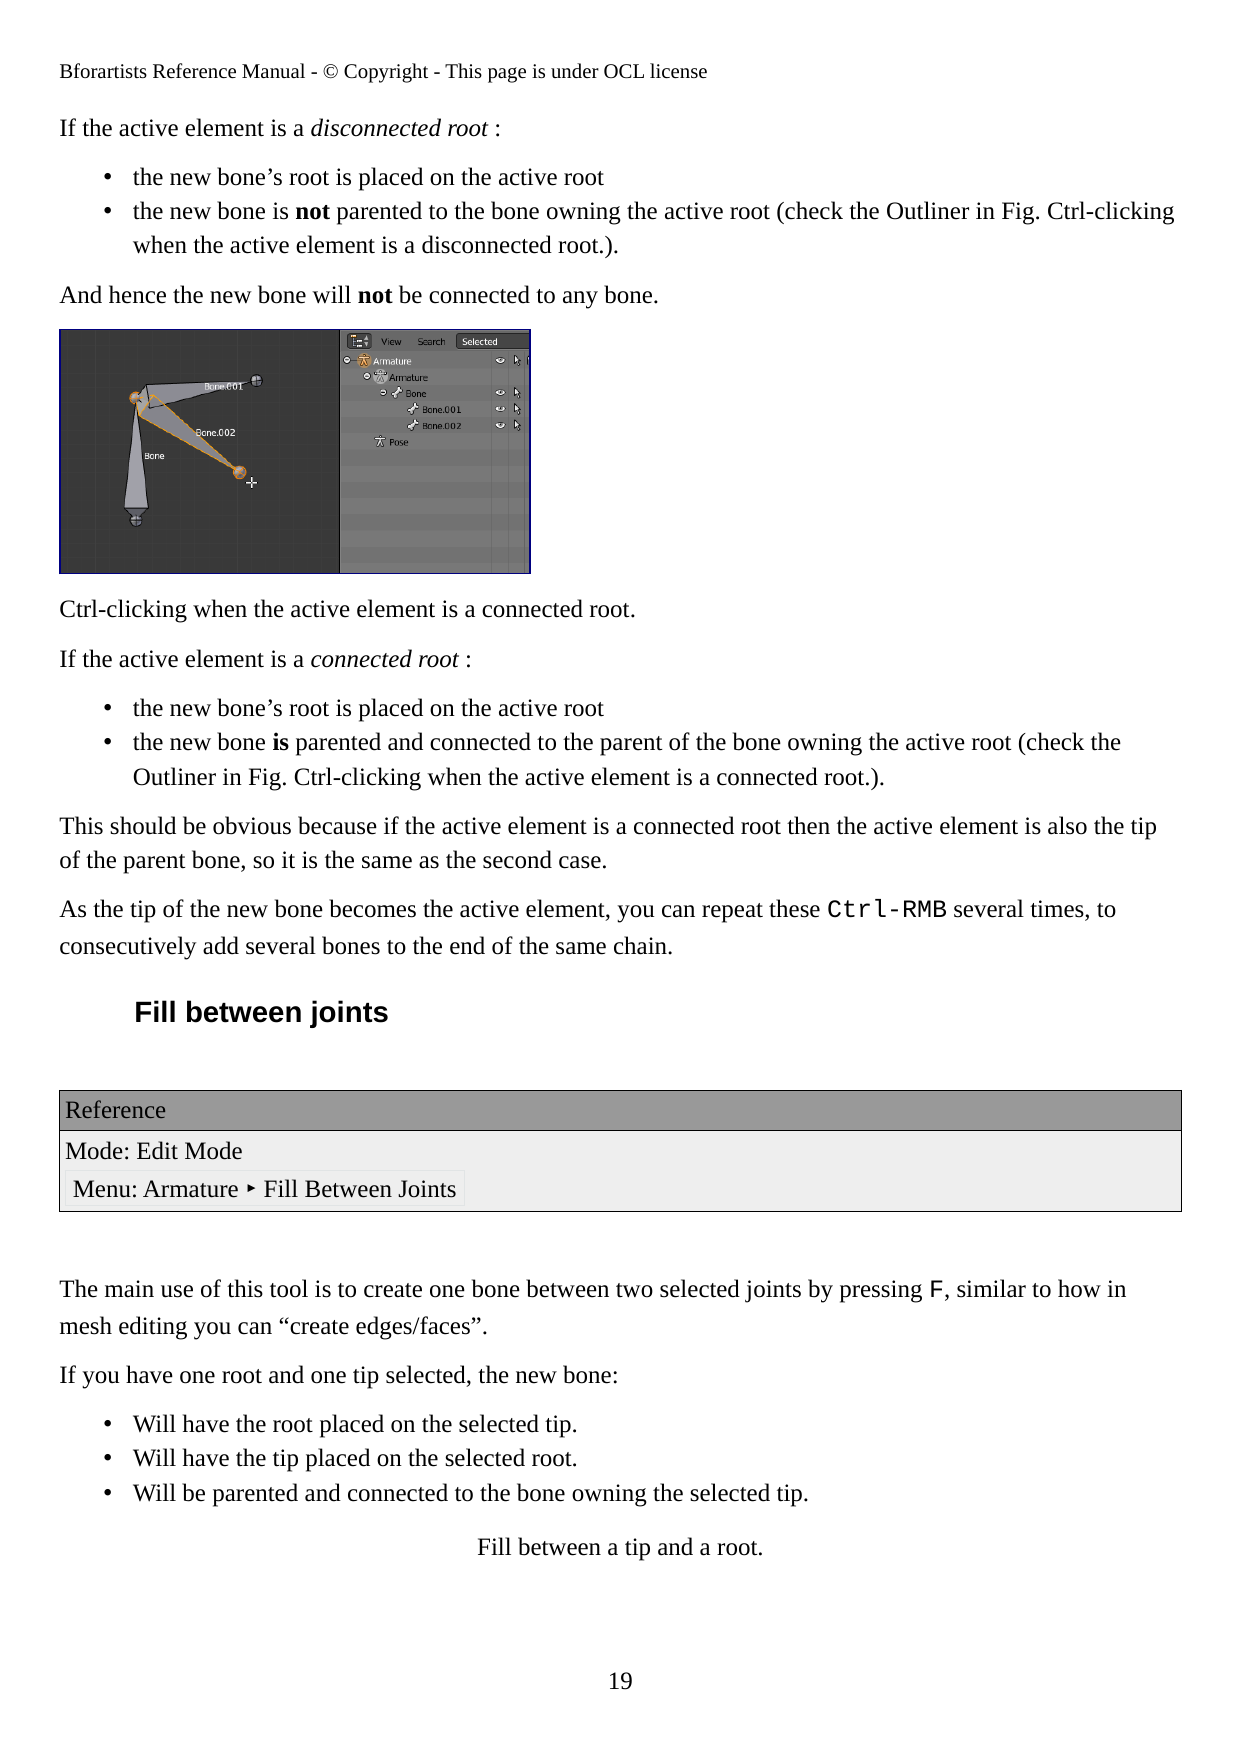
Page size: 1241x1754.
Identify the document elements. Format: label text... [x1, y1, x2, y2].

list Will have the root placed on the selected tip. [103, 1409, 1181, 1438]
text If the active element is a disconnected root : [59, 113, 1181, 141]
list the new bone’s root is placed on the active root [103, 693, 1181, 721]
table_header Reference [60, 1091, 1181, 1130]
text If you have one root and one tip selected, the new bone: [59, 1360, 1181, 1389]
list the new bone’s root is placed on the active root [103, 162, 1181, 190]
text The main use of this tool is to create one bone between two selected joints by pressing F, similar to how in mesh editing you can “create edges/faces”. [59, 1274, 1181, 1339]
list the new bone is not parented to the bone owning the active root (check the Outliner in Fig. Ctrl-clicking when the active element is a disconnected root.). [103, 196, 1181, 259]
subtitle Fill between joints [59, 994, 1181, 1028]
text If the active element is a connected root : [59, 644, 1181, 672]
list Will have the tip placed on the selected root. [103, 1443, 1181, 1472]
list Will be parented and connected to the bone owning the selected tip. [103, 1478, 1181, 1507]
text This should be obvious because if the active element is a connected root then the active element is also the tip of the parent bone, so it is the same as the second case. [59, 811, 1181, 874]
text Ctrl-clicking when the active element is a connected root. [59, 594, 1181, 623]
picture [61, 330, 529, 573]
text As the tip of the new bone becomes the active element, you can repeat these Ctrl-RMB several times, to consecutively add several bones to the end of the same chain. [59, 894, 1181, 959]
text Fill between a tip and a root. [59, 1532, 1181, 1561]
text And hence the new bone will not be connected to any bone. [59, 280, 1181, 308]
table_cell Mode: Edit Mode Menu: Armature ‣ Fill Between Joints [60, 1131, 1181, 1211]
list the new bone is parented and connected to the parent of the bone owning the active root (check the Outliner in Fig. Ctrl-clicking when the active element is a connected root.). [103, 727, 1181, 790]
